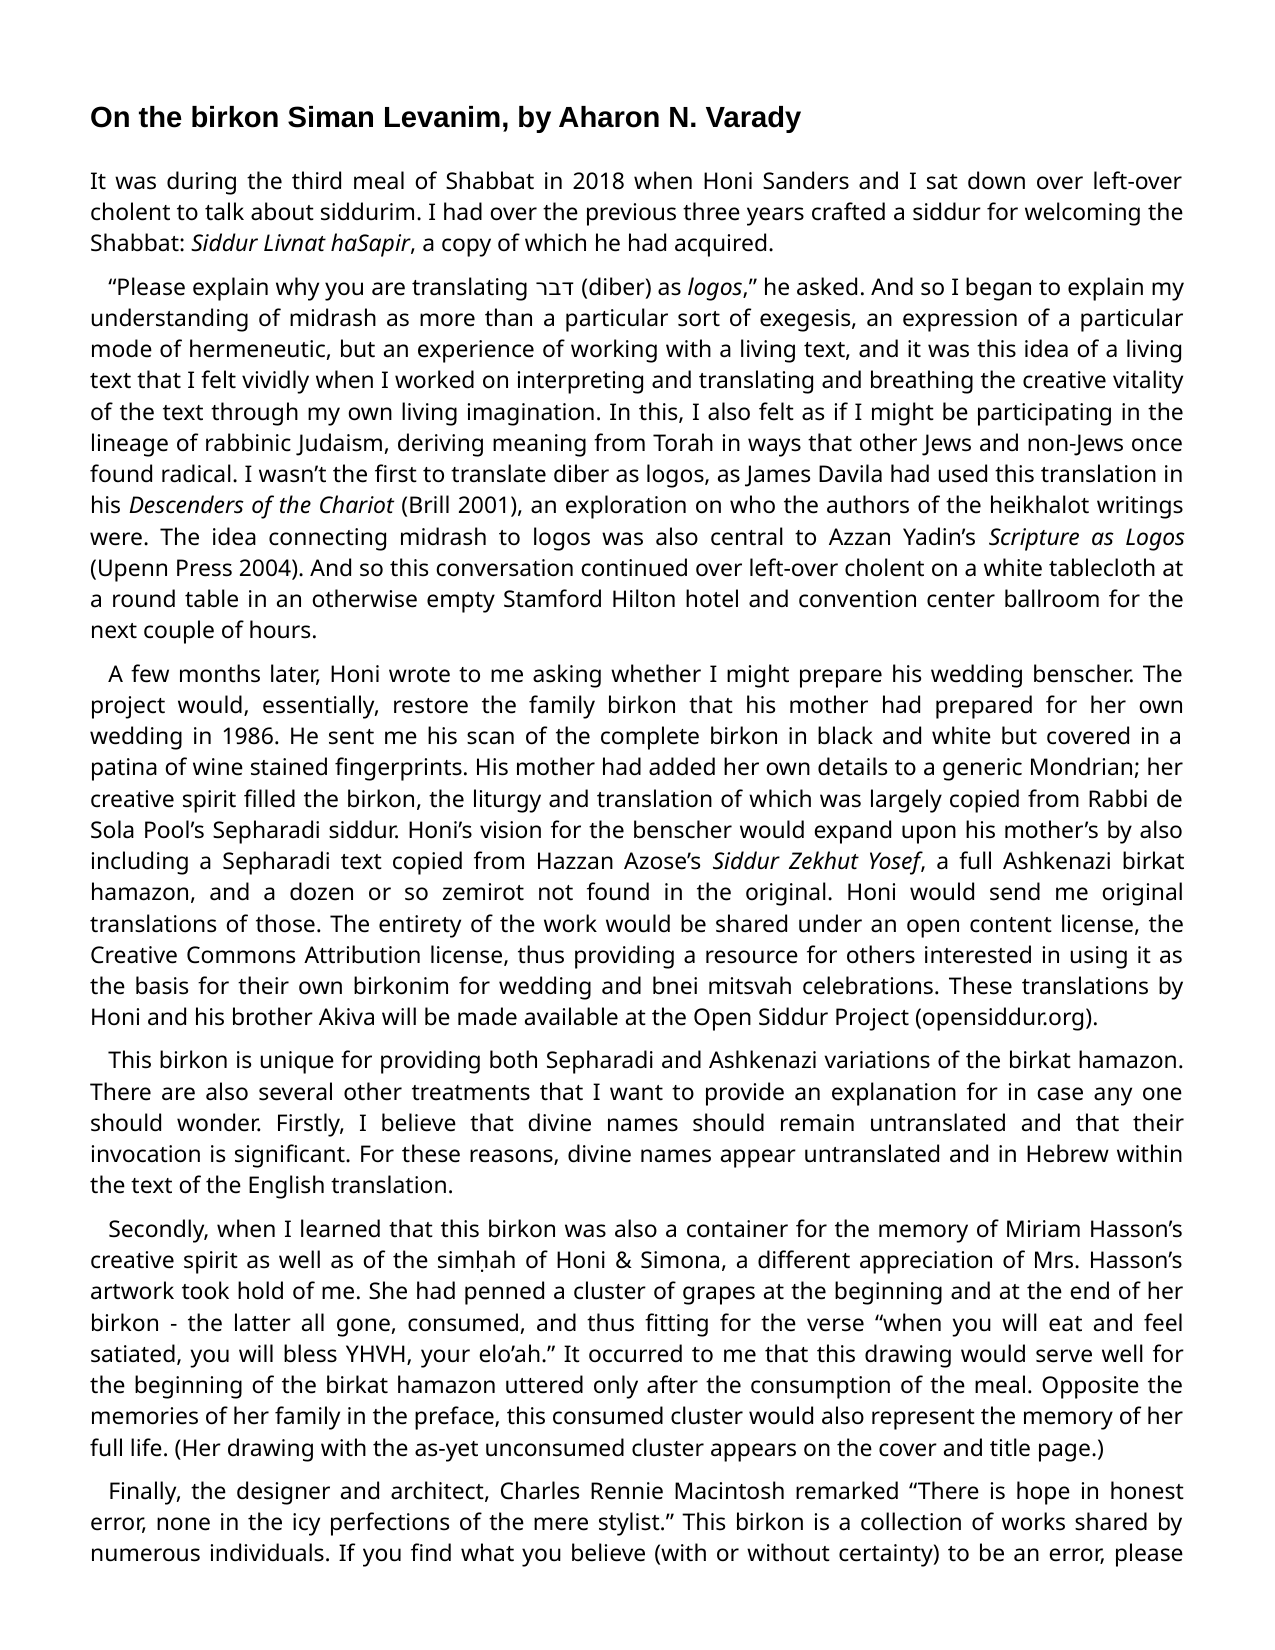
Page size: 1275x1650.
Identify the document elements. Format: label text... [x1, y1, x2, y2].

text It was during the third meal of Shabbat in 2018 when Honi Sanders and I sat down over left-over cholent to talk about siddurim. I had over the previous three years crafted a siddur for welcoming the Shabbat: Siddur Livnat haSapir, a copy of which he had acquired. [90, 165, 1185, 258]
text “Please explain why you are translating דבר (diber) as logos,” he asked. And so I began to explain my understanding of midrash as more than a particular sort of exegesis, an expression of a particular mode of hermeneutic, but an experience of working with a living text, and it was this idea of a living text that I felt vividly when I worked on interpreting and translating and breathing the creative vitality of the text through my own living imagination. In this, I also felt as if I might be participating in the lineage of rabbinic Judaism, deriving meaning from Torah in ways that other Jews and non-Jews once found radical. I wasn’t the first to translate diber as logos, as James Davila had used this translation in his Descenders of the Chariot (Brill 2001), an exploration on who the authors of the heikhalot writings were. The idea connecting midrash to logos was also central to Azzan Yadin’s Scripture as Logos (Upenn Press 2004). And so this conversation continued over left-over cholent on a white tablecloth at a round table in an otherwise empty Stamford Hilton hotel and convention center ballroom for the next couple of hours. [90, 271, 1185, 646]
text Finally, the designer and architect, Charles Rennie Macintosh remarked “There is hope in honest error, none in the icy perfections of the mere stylist.” This birkon is a collection of works shared by numerous individuals. If you find what you believe (with or without certainty) to be an error, please [90, 1475, 1185, 1568]
text This birkon is unique for providing both Sepharadi and Ashkenazi variations of the birkat hamazon. There are also several other treatments that I want to provide an explanation for in case any one should wonder. Firstly, I believe that divine names should remain untranslated and that their invocation is significant. For these reasons, divine names appear untranslated and in Hebrew within the text of the English translation. [90, 1044, 1185, 1201]
text Secondly, when I learned that this birkon was also a container for the memory of Miriam Hasson’s creative spirit as well as of the simḥah of Honi & Simona, a different appreciation of Mrs. Hasson’s artwork took hold of me. She had penned a cluster of grapes at the beginning and at the end of her birkon - the latter all gone, consumed, and thus fitting for the verse “when you will eat and feel satiated, you will bless YHVH, your elo’ah.” It occurred to me that this drawing would serve well for the beginning of the birkat hamazon uttered only after the consumption of the meal. Opposite the memories of her family in the preface, this consumed cluster would also represent the memory of her full life. (Her drawing with the as-yet unconsumed cluster appears on the cover and title page.) [90, 1213, 1185, 1463]
text A few months later, Honi wrote to me asking whether I might prepare his wedding benscher. The project would, essentially, restore the family birkon that his mother had prepared for her own wedding in 1986. He sent me his scan of the complete birkon in black and white but covered in a patina of wine stained fingerprints. His mother had added her own details to a generic Mondrian; her creative spirit filled the birkon, the liturgy and translation of which was largely copied from Rabbi de Sola Pool’s Sepharadi siddur. Honi’s vision for the benscher would expand upon his mother’s by also including a Sepharadi text copied from Hazzan Azose’s Siddur Zekhut Yosef, a full Ashkenazi birkat hamazon, and a dozen or so zemirot not found in the original. Honi would send me original translations of those. The entirety of the work would be shared under an open content license, the Creative Commons Attribution license, thus providing a resource for others interested in using it as the basis for their own birkonim for wedding and bnei mitsvah celebrations. These translations by Honi and his brother Akiva will be made available at the Open Siddur Project (opensiddur.org). [90, 657, 1185, 1032]
